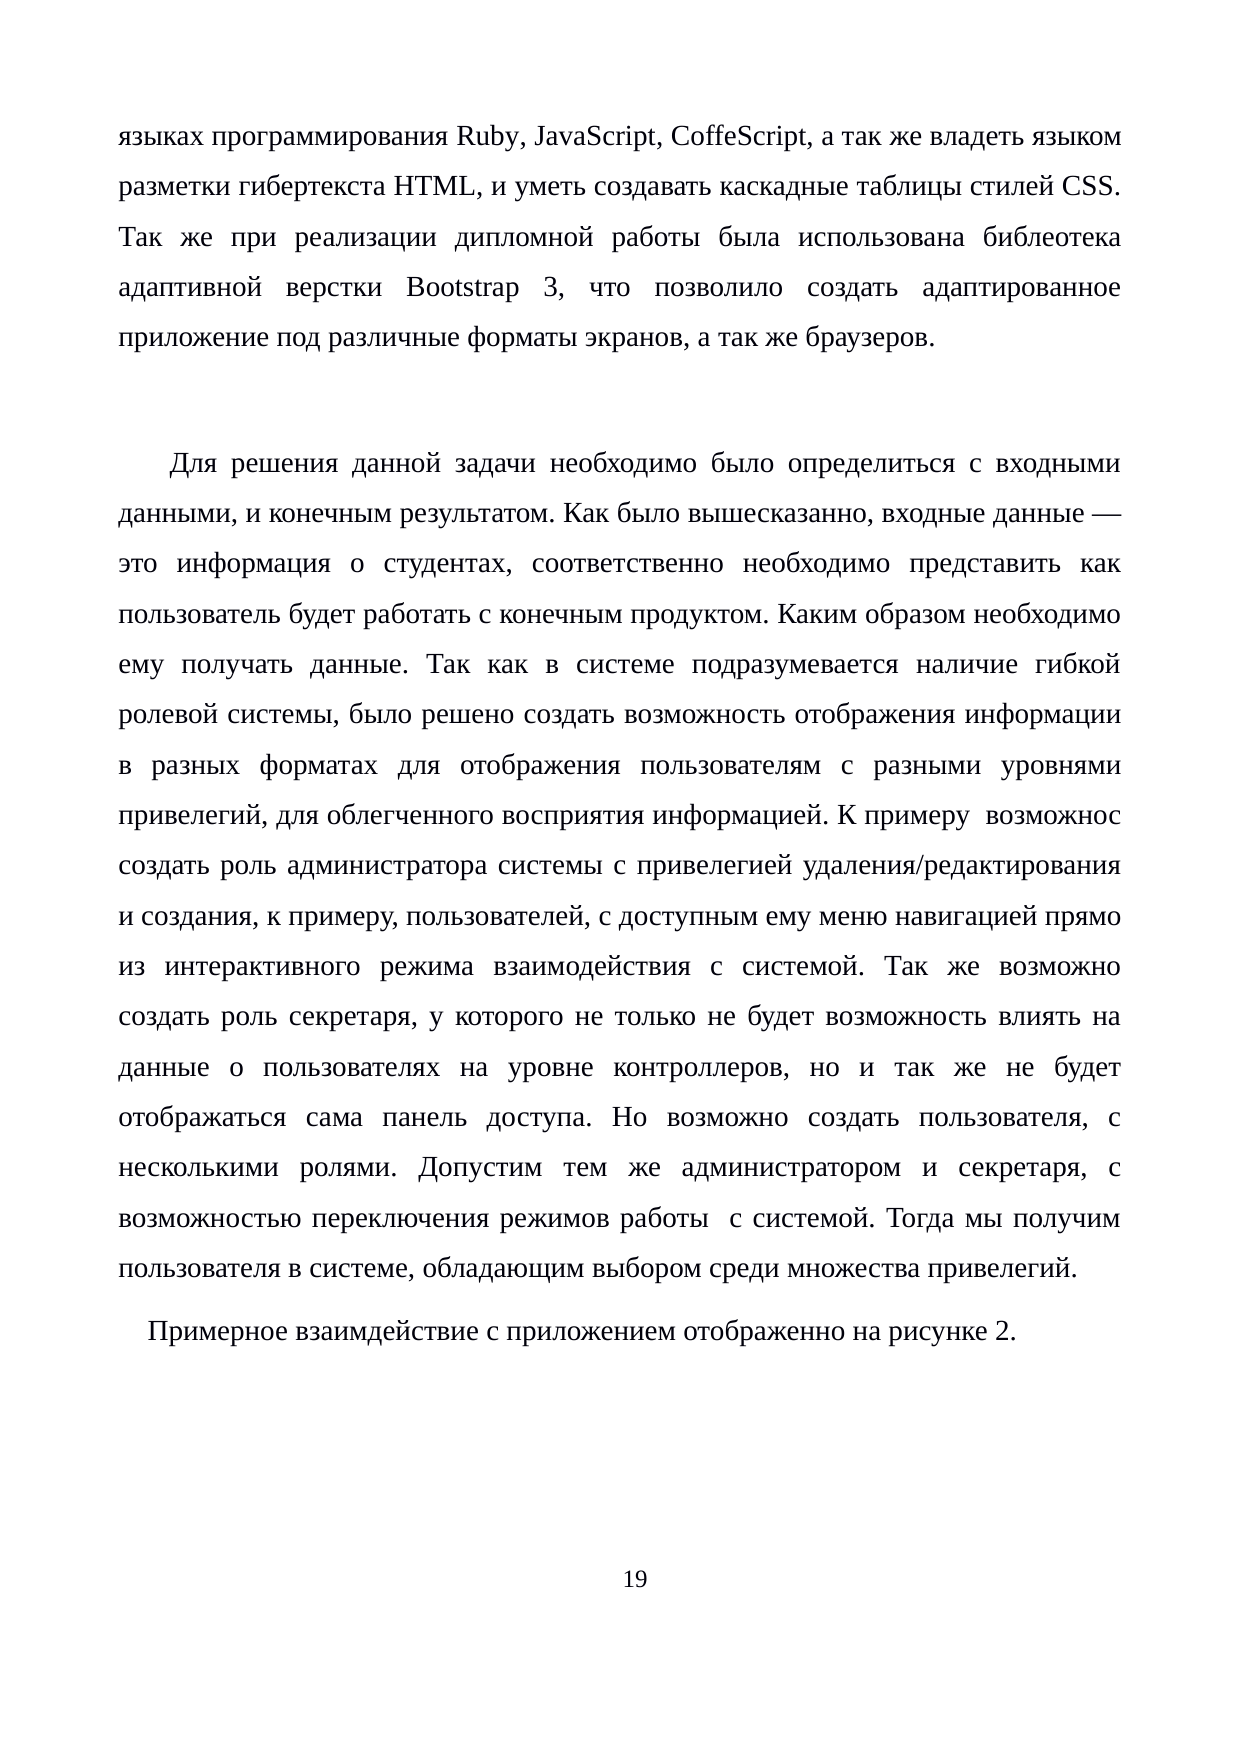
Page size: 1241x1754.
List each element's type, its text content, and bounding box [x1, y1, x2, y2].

text языках программирования Ruby, JavaScript, CoffeScript, а так же владеть языком разметки гибертекста HTML, и уметь создавать каскадные таблицы стилей CSS. Так же при реализации дипломной работы была использована библеотека адаптивной верстки Bootstrap 3, что позволило создать адаптированное приложение под различные форматы экранов, а так же браузеров. [118, 118, 1122, 353]
text Примерное взаимдействие с приложением отображенно на рисунке 2. [118, 1313, 1122, 1346]
text Для решения данной задачи необходимо было определиться с входными данными, и конечным результатом. Как было вышесказанно, входные данные — это информация о студентах, соответственно необходимо представить как пользователь будет работать с конечным продуктом. Каким образом необходимо ему получать данные. Так как в системе подразумевается наличие гибкой ролевой системы, было решено создать возможность отображения информации в разных форматах для отображения пользователям с разными уровнями привелегий, для облегченного восприятия информацией. К примеру возможнос создать роль администратора системы с привелегией удаления/редактирования и создания, к примеру, пользователей, с доступным ему меню навигацией прямо из интерактивного режима взаимодействия с системой. Так же возможно создать роль секретаря, у которого не только не будет возможность влиять на данные о пользователях на уровне контроллеров, но и так же не будет отображаться сама панель доступа. Но возможно создать пользователя, с несколькими ролями. Допустим тем же администратором и секретаря, с возможностью переключения режимов работы с системой. Тогда мы получим пользователя в системе, обладающим выбором среди множества привелегий. [118, 445, 1122, 1283]
